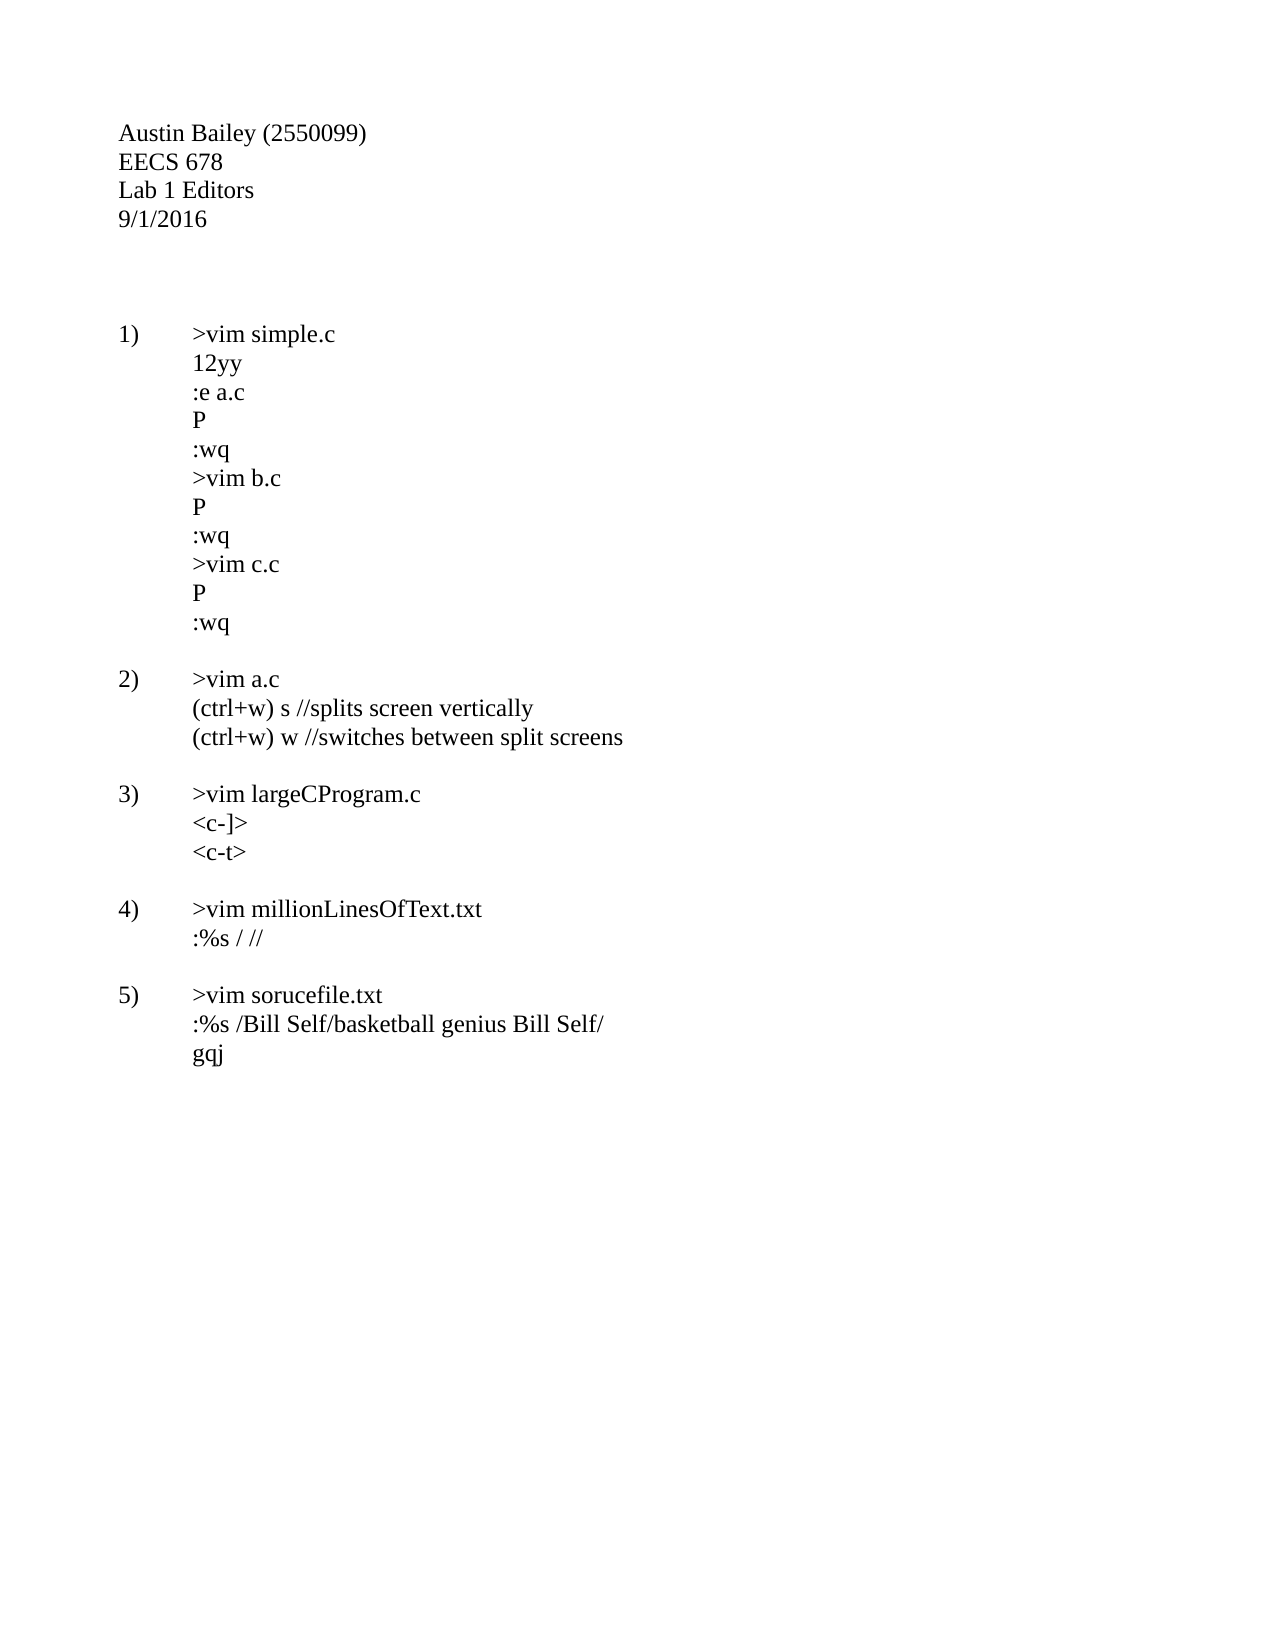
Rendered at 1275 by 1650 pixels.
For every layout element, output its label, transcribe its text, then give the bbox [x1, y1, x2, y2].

text 4) >vim millionLinesOfText.txt [118, 894, 1157, 923]
text :%s /Bill Self/basketball genius Bill Self/ [118, 1009, 1157, 1038]
text :wq [118, 521, 1157, 549]
text 9/1/2016 [118, 204, 1157, 233]
text gqj [118, 1038, 1157, 1067]
text 12yy [118, 348, 1157, 377]
text :e a.c [118, 377, 1157, 406]
text EECS 678 [118, 147, 1157, 176]
text <c-t> [118, 837, 1157, 866]
text 3) >vim largeCProgram.c [118, 779, 1157, 808]
text P [118, 578, 1157, 607]
text Lab 1 Editors [118, 176, 1157, 204]
text :%s / // [118, 923, 1157, 952]
text >vim c.c [118, 549, 1157, 578]
text 2) >vim a.c [118, 664, 1157, 693]
text <c-]> [118, 808, 1157, 837]
text 5) >vim sorucefile.txt [118, 981, 1157, 1009]
text >vim b.c [118, 463, 1157, 492]
text 1) >vim simple.c [118, 319, 1157, 348]
text (ctrl+w) w //switches between split screens [118, 722, 1157, 751]
text Austin Bailey (2550099) [118, 118, 1157, 147]
text P [118, 492, 1157, 521]
text P [118, 406, 1157, 434]
text (ctrl+w) s //splits screen vertically [118, 693, 1157, 722]
text :wq [118, 434, 1157, 463]
text :wq [118, 607, 1157, 636]
